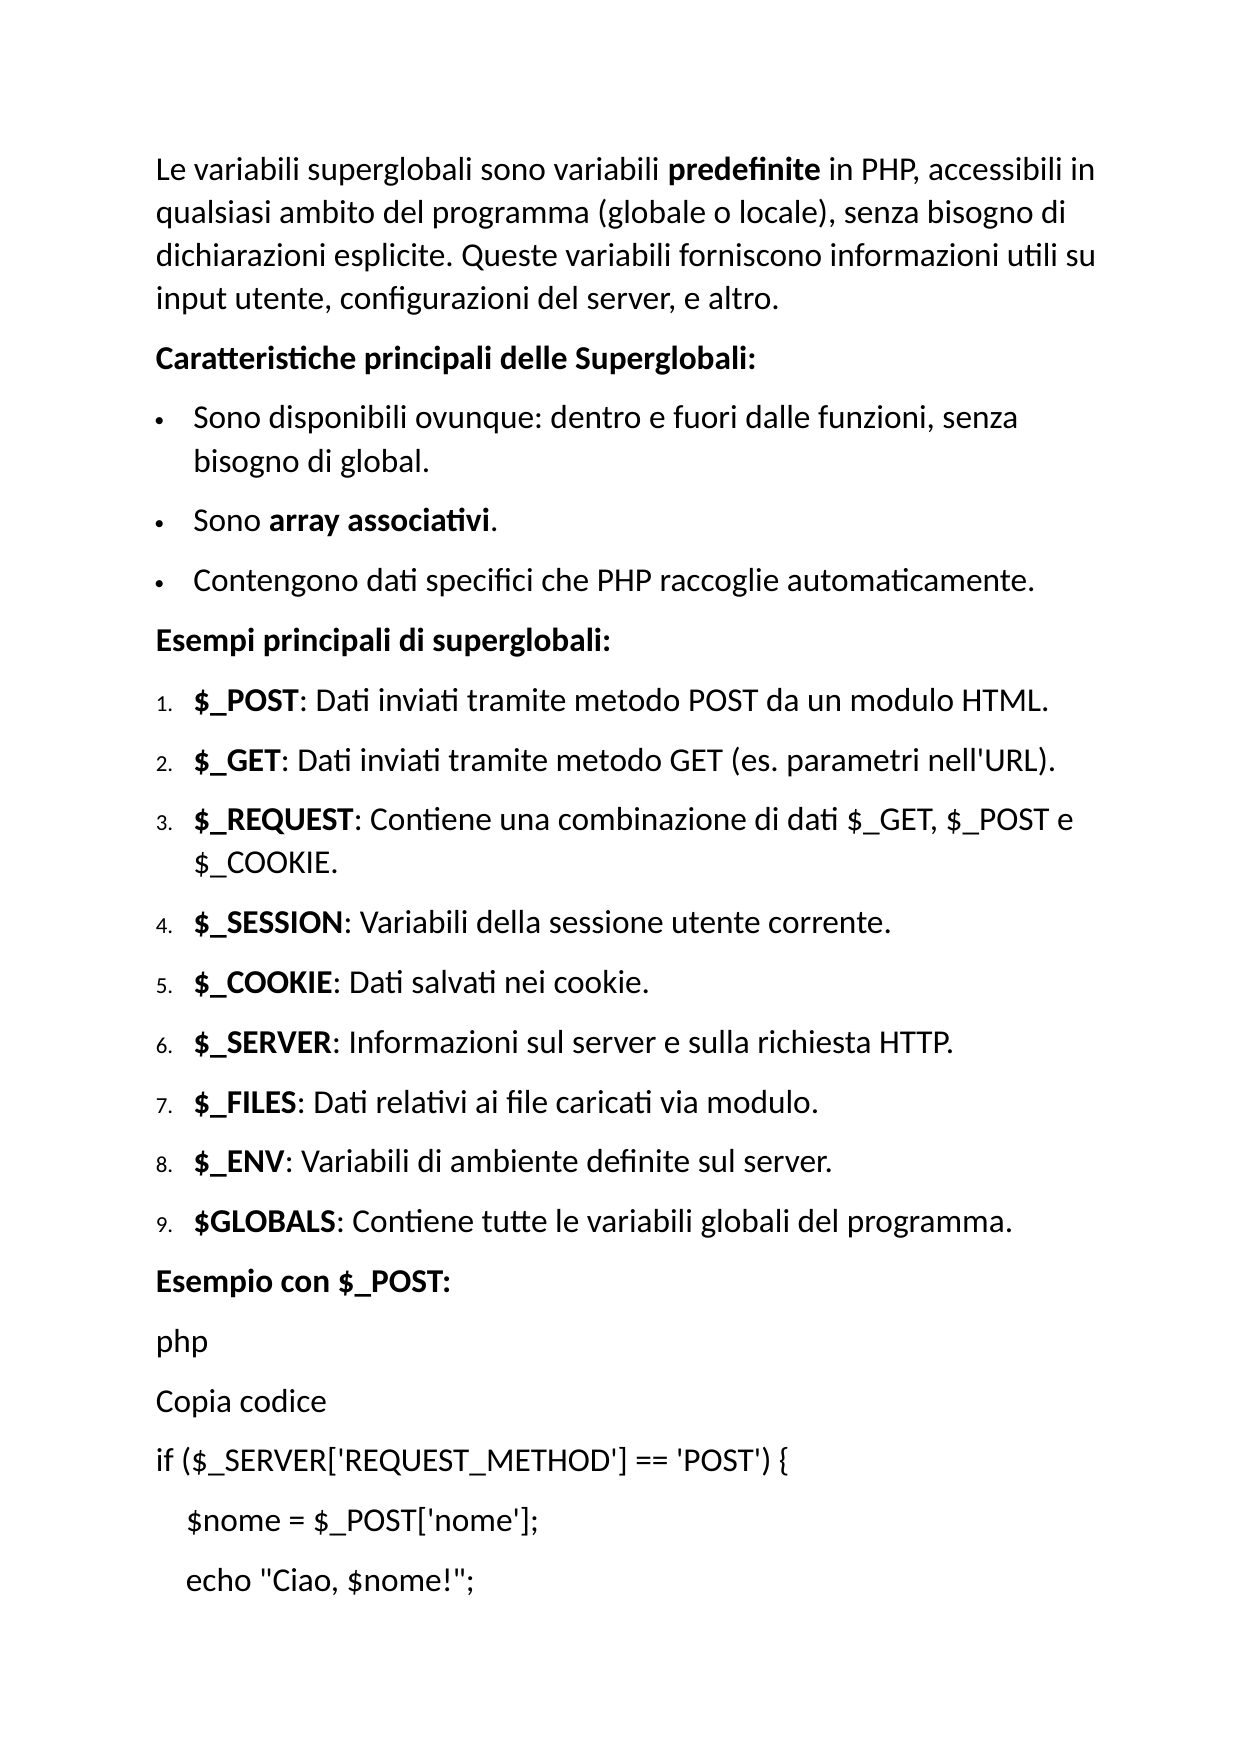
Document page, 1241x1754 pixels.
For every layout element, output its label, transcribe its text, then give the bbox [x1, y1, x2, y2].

list $_ENV: Variabili di ambiente definite sul server. [156, 1141, 1122, 1181]
list $_SESSION: Variabili della sessione utente corrente. [156, 901, 1122, 942]
list Contengono dati specifici che PHP raccoglie automaticamente. [156, 559, 1122, 600]
list $_REQUEST: Contiene una combinazione di dati $_GET, $_POST e $_COOKIE. [156, 798, 1122, 882]
list $_FILES: Dati relativi ai file caricati via modulo. [156, 1081, 1122, 1121]
text Copia codice [156, 1380, 1122, 1420]
text Esempi principali di superglobali: [156, 619, 1122, 660]
text Caratteristiche principali delle Superglobali: [156, 337, 1122, 377]
text if ($_SERVER['REQUEST_METHOD'] == 'POST') { [156, 1439, 1122, 1480]
list Sono array associativi. [156, 499, 1122, 540]
list $_POST: Dati inviati tramite metodo POST da un modulo HTML. [156, 679, 1122, 719]
text Esempio con $_POST: [156, 1260, 1122, 1301]
list $_SERVER: Informazioni sul server e sulla richiesta HTTP. [156, 1021, 1122, 1062]
text php [156, 1320, 1122, 1361]
list $GLOBALS: Contiene tutte le variabili globali del programma. [156, 1200, 1122, 1241]
text echo "Ciao, $nome!"; [156, 1559, 1122, 1600]
text Le variabili superglobali sono variabili predefinite in PHP, accessibili in qualsiasi ambito del programma (globale o locale), senza bisogno di dichiarazioni esplicite. Queste variabili forniscono informazioni utili su input utente, configurazioni del server, e altro. [156, 148, 1122, 318]
list $_COOKIE: Dati salvati nei cookie. [156, 961, 1122, 1002]
list $_GET: Dati inviati tramite metodo GET (es. parametri nell'URL). [156, 739, 1122, 779]
list Sono disponibili ovunque: dentro e fuori dalle funzioni, senza bisogno di global. [156, 397, 1122, 480]
text $nome = $_POST['nome']; [156, 1499, 1122, 1540]
